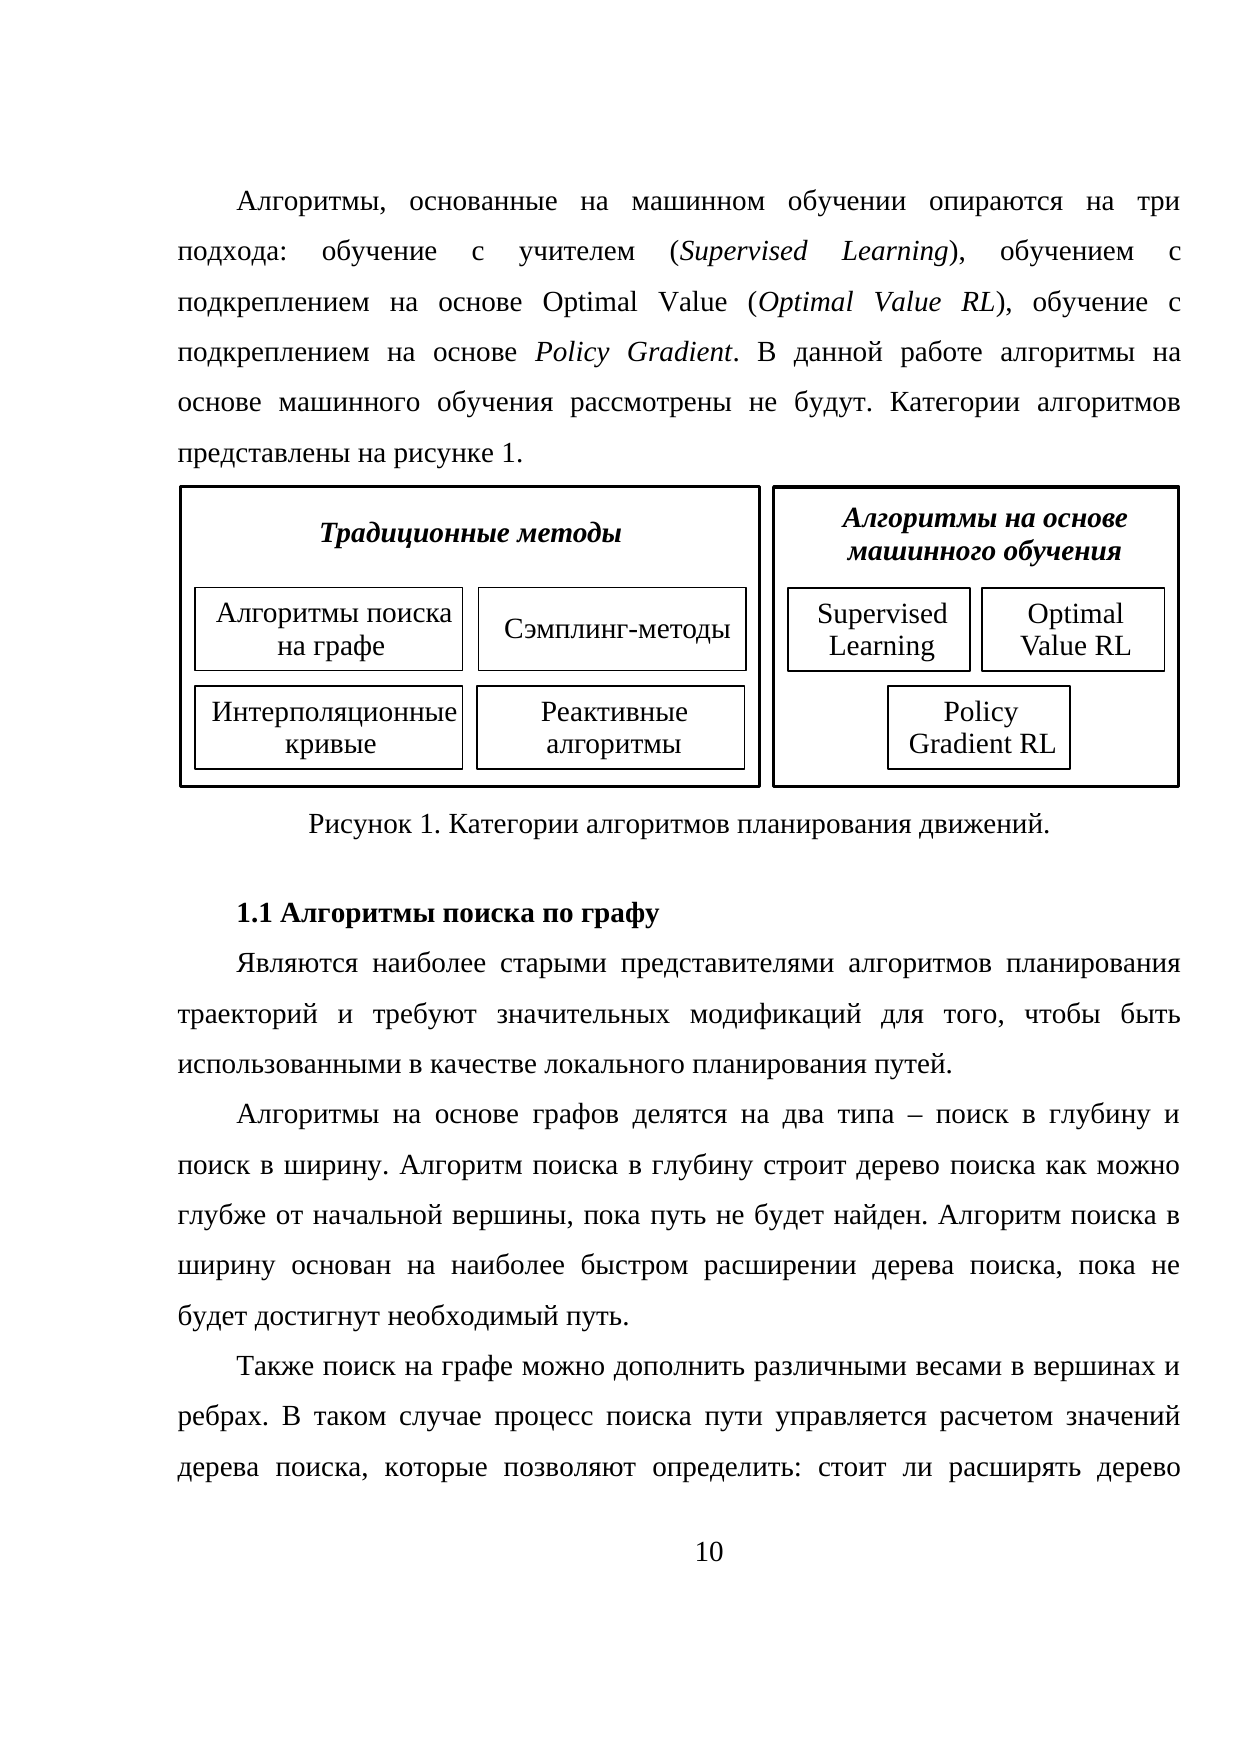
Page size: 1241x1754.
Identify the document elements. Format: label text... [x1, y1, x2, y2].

text Также поиск на графе можно дополнить различными весами в вершинах и ребрах. В таком случае процесс поиска пути управляется расчетом значений дерева поиска, которые позволяют определить: стоит ли расширять дерево [177, 1348, 1181, 1482]
text Рисунок 1. Категории алгоритмов планирования движений. [177, 484, 1181, 839]
subtitle 1.1 Алгоритмы поиска по графу [177, 839, 1181, 929]
text Алгоритмы на основе графов делятся на два типа – поиск в глубину и поиск в ширину. Алгоритм поиска в глубину строит дерево поиска как можно глубже от начальной вершины, пока путь не будет найден. Алгоритм поиска в ширину основан на наиболее быстром расширении дерева поиска, пока не будет достигнут необходимый путь. [177, 1097, 1181, 1331]
text Алгоритмы, основанные на машинном обучении опираются на три подхода: обучение с учителем (Supervised Learning), обучением с подкреплением на основе Optimal Value (Optimal Value RL), обучение с подкреплением на основе Policy Gradient. В данной работе алгоритмы на основе машинного обучения рассмотрены не будут. Категории алгоритмов представлены на рисунке 1. [177, 183, 1181, 468]
text Являются наиболее старыми представителями алгоритмов планирования траекторий и требуют значительных модификаций для того, чтобы быть использованными в качестве локального планирования путей. [177, 946, 1181, 1080]
